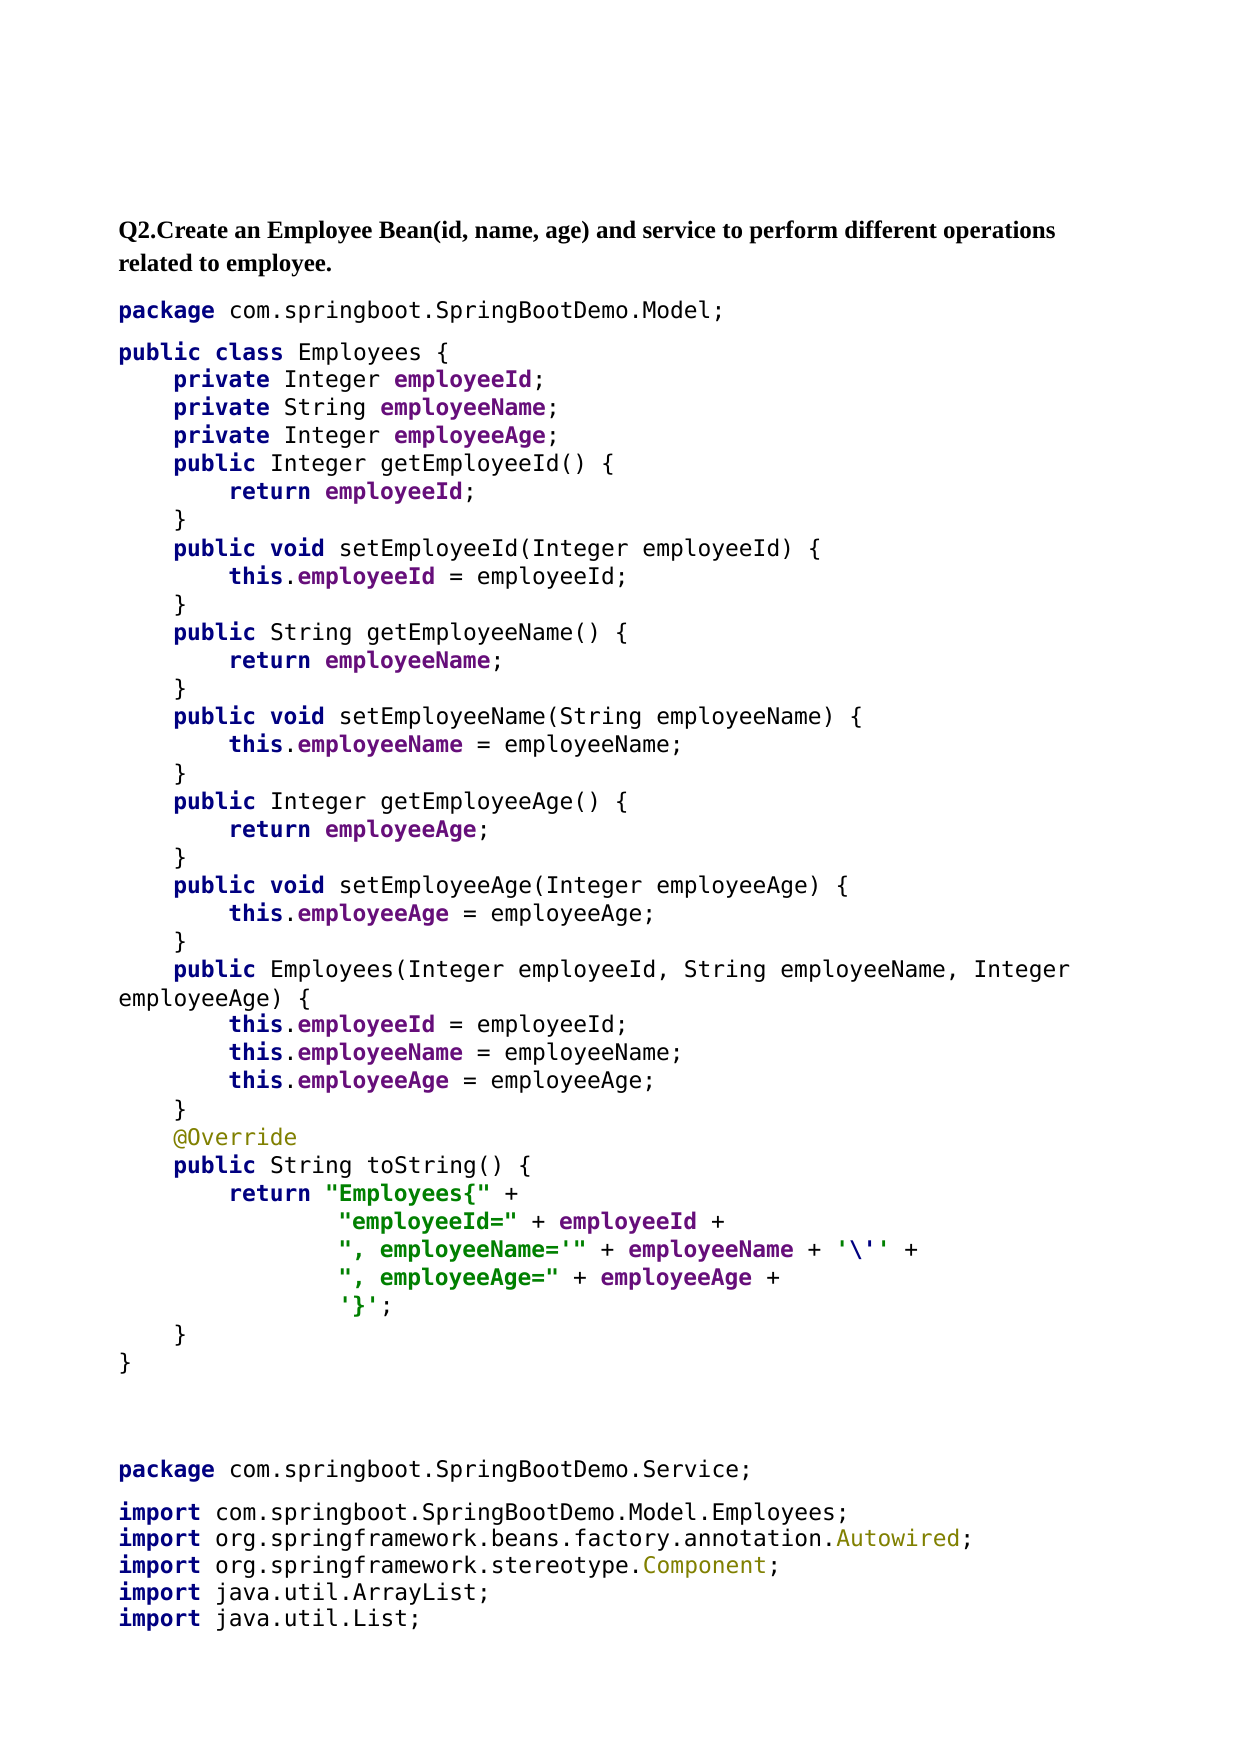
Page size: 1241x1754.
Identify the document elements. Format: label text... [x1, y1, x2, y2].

text return employeeName; [118, 647, 1122, 675]
text this.employeeAge = employeeAge; [118, 900, 1122, 928]
text this.employeeAge = employeeAge; [118, 1068, 1122, 1096]
text this.employeeName = employeeName; [118, 732, 1122, 760]
text } [118, 928, 1122, 957]
text return employeeAge; [118, 816, 1122, 844]
text return employeeId; [118, 478, 1122, 507]
text Q2.Create an Employee Bean(id, name, age) and service to perform different operations related to employee. [118, 215, 1122, 277]
text this.employeeName = employeeName; [118, 1039, 1122, 1068]
text @Override [118, 1124, 1122, 1152]
text } [118, 1096, 1122, 1124]
text } [118, 844, 1122, 872]
text package com.springboot.SpringBootDemo.Model; [118, 297, 1122, 324]
text package com.springboot.SpringBootDemo.Service; [118, 1457, 1122, 1483]
text private Integer employeeAge; [118, 422, 1122, 450]
text public void setEmployeeName(String employeeName) { [118, 703, 1122, 732]
text '}'; [118, 1293, 1122, 1321]
text import java.util.List; [118, 1606, 1122, 1632]
text } [118, 1321, 1122, 1349]
text this.employeeId = employeeId; [118, 1011, 1122, 1039]
text public String toString() { [118, 1152, 1122, 1180]
text ", employeeName='" + employeeName + '\'' + [118, 1236, 1122, 1264]
text this.employeeId = employeeId; [118, 563, 1122, 591]
text } [118, 675, 1122, 703]
text private Integer employeeId; [118, 366, 1122, 394]
text "employeeId=" + employeeId + [118, 1208, 1122, 1236]
text private String employeeName; [118, 394, 1122, 422]
text public Integer getEmployeeAge() { [118, 788, 1122, 816]
text } [118, 591, 1122, 619]
text public Integer getEmployeeId() { [118, 450, 1122, 478]
text import java.util.ArrayList; [118, 1579, 1122, 1606]
text import org.springframework.beans.factory.annotation.Autowired; [118, 1526, 1122, 1552]
text } [118, 1349, 1122, 1376]
text } [118, 760, 1122, 788]
text import org.springframework.stereotype.Component; [118, 1552, 1122, 1579]
text } [118, 507, 1122, 535]
text public class Employees { [118, 339, 1122, 366]
text import com.springboot.SpringBootDemo.Model.Employees; [118, 1499, 1122, 1526]
text public void setEmployeeAge(Integer employeeAge) { [118, 872, 1122, 900]
text public void setEmployeeId(Integer employeeId) { [118, 535, 1122, 563]
text return "Employees{" + [118, 1180, 1122, 1208]
text public String getEmployeeName() { [118, 619, 1122, 647]
text ", employeeAge=" + employeeAge + [118, 1264, 1122, 1293]
text public Employees(Integer employeeId, String employeeName, Integer employeeAge) { [118, 957, 1122, 1011]
